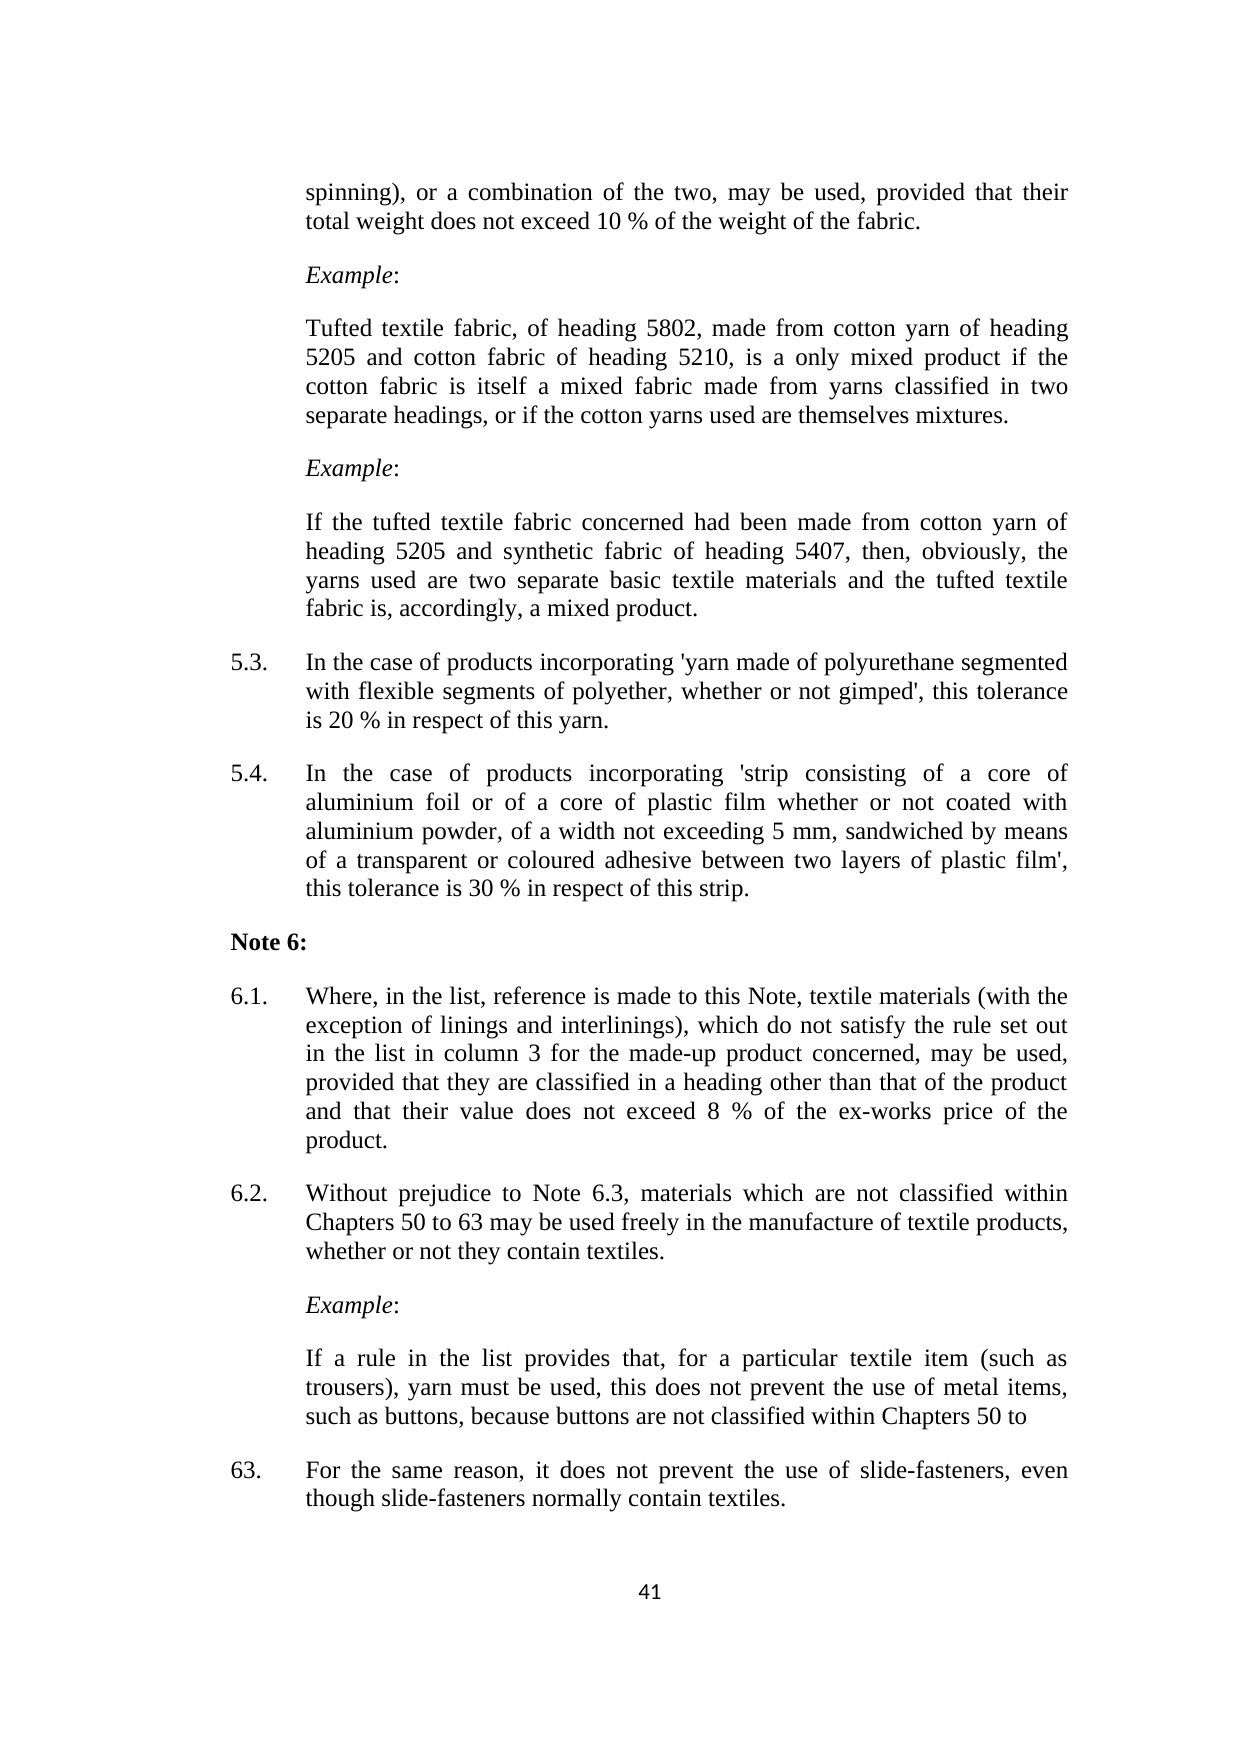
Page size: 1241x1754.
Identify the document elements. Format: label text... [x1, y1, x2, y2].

text 6.1. Where, in the list, reference is made to this Note, textile materials (with the exception of linings and interlinings), which do not satisfy the rule set out in the list in column 3 for the made-up product concerned, may be used, provided that they are classified in a heading other than that of the product and that their value does not exceed 8 % of the ex-works price of the product. [230, 981, 1069, 1153]
text If a rule in the list provides that, for a particular textile item (such as trousers), yarn must be used, this does not prevent the use of metal items, such as buttons, because buttons are not classified within Chapters 50 to [305, 1343, 1069, 1430]
text 5.4. In the case of products incorporating 'strip consisting of a core of aluminium foil or of a core of plastic film whether or not coated with aluminium powder, of a width not exceeding 5 mm, sandwiched by means of a transparent or coloured adhesive between two layers of plastic film', this tolerance is 30 % in respect of this strip. [230, 758, 1069, 902]
text 63. For the same reason, it does not prevent the use of slide-fasteners, even though slide-fasteners normally contain textiles. [230, 1455, 1069, 1512]
text Example: [305, 260, 1069, 288]
text Note 6: [230, 927, 1069, 956]
text If the tufted textile fabric concerned had been made from cotton yarn of heading 5205 and synthetic fabric of heading 5407, then, obviously, the yarns used are two separate basic textile materials and the tufted textile fabric is, accordingly, a mixed product. [305, 507, 1069, 622]
text 6.2. Without prejudice to Note 6.3, materials which are not classified within Chapters 50 to 63 may be used freely in the manufacture of textile products, whether or not they contain textiles. [230, 1178, 1069, 1265]
text Example: [305, 453, 1069, 482]
text spinning), or a combination of the two, may be used, provided that their total weight does not exceed 10 % of the weight of the fabric. [305, 177, 1069, 235]
text Example: [305, 1290, 1069, 1318]
text Tufted textile fabric, of heading 5802, made from cotton yarn of heading 5205 and cotton fabric of heading 5210, is a only mixed product if the cotton fabric is itself a mixed fabric made from yarns classified in two separate headings, or if the cotton yarns used are themselves mixtures. [305, 313, 1069, 428]
text 5.3. In the case of products incorporating 'yarn made of polyurethane segmented with flexible segments of polyether, whether or not gimped', this tolerance is 20 % in respect of this yarn. [230, 647, 1069, 733]
